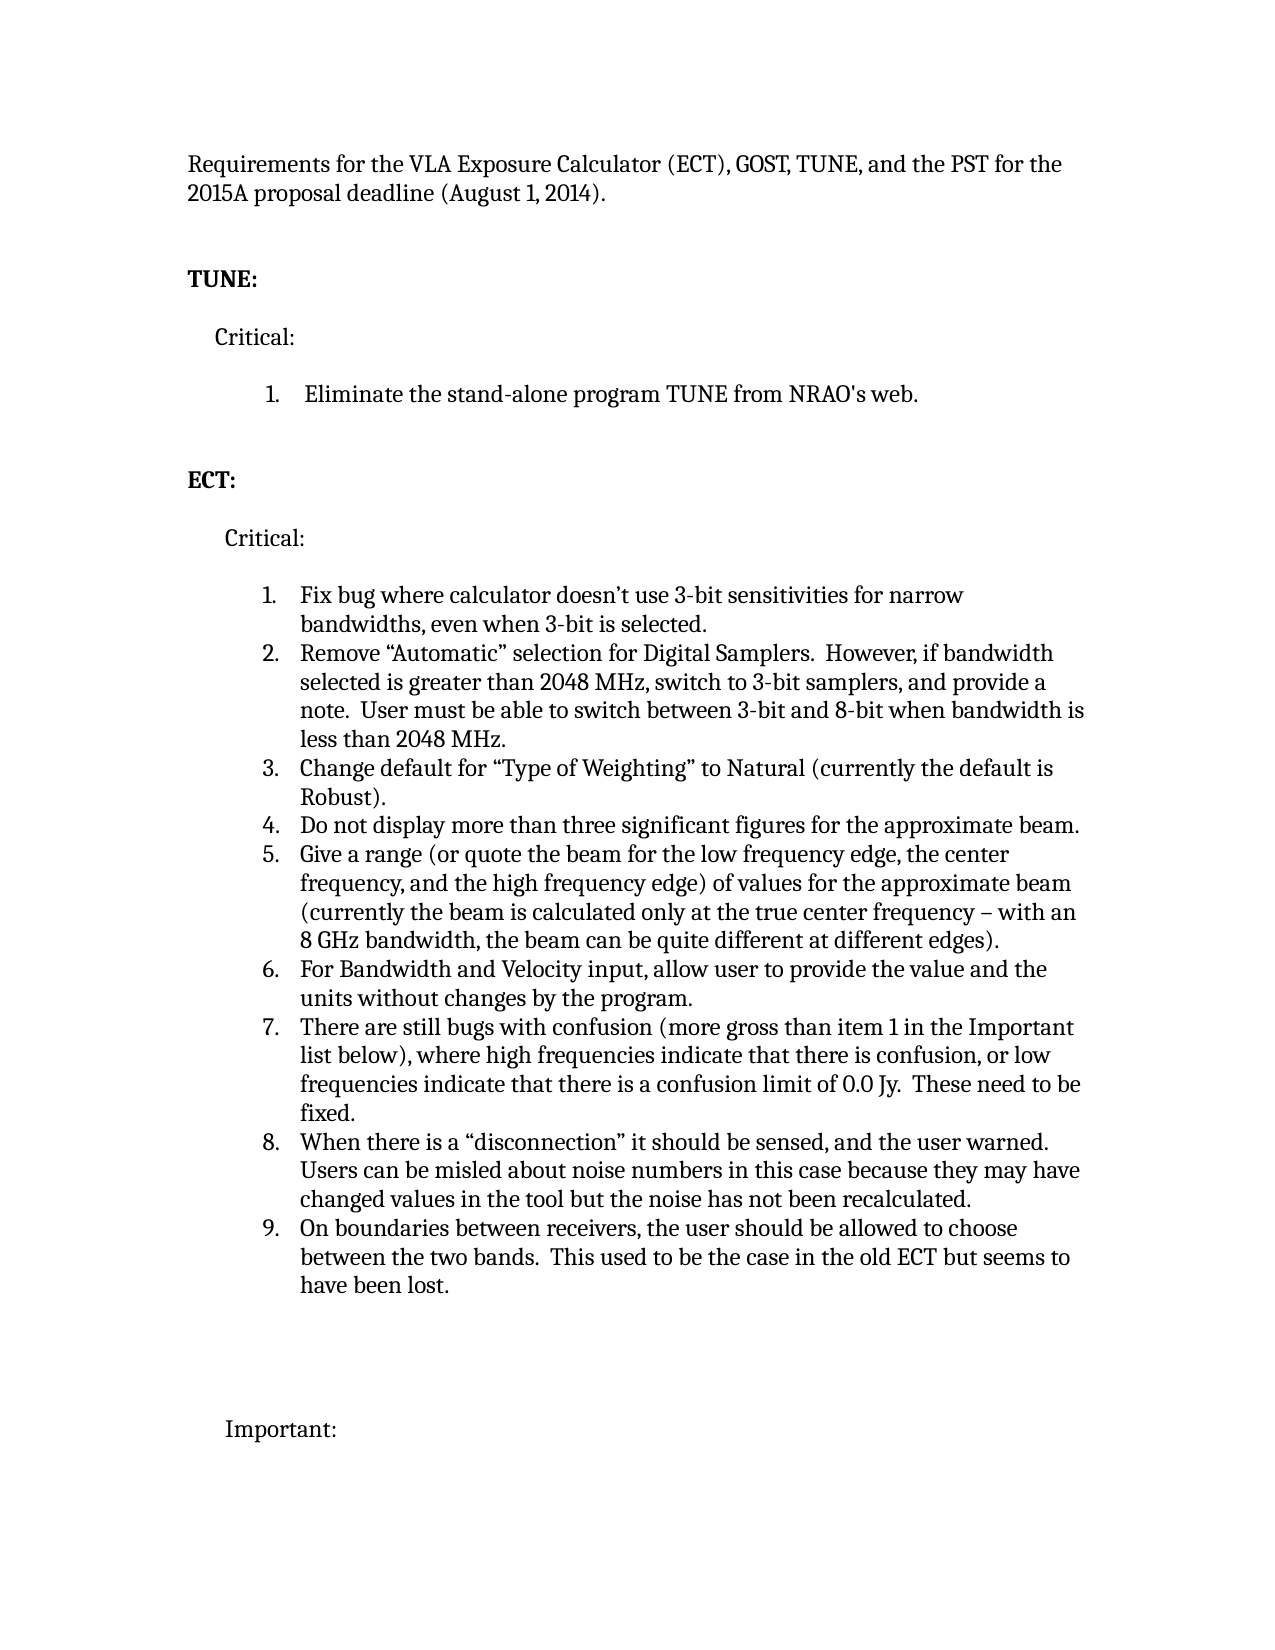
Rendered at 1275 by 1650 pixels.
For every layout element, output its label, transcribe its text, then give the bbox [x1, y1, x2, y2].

text Critical: [187, 322, 1087, 351]
list Do not display more than three significant figures for the approximate beam. [262, 811, 1087, 840]
list Change default for “Type of Weighting” to Natural (currently the default is Robust). [262, 754, 1087, 811]
list For Bandwidth and Velocity input, allow user to provide the value and the units without changes by the program. [262, 955, 1087, 1012]
list Give a range (or quote the beam for the low frequency edge, the center frequency, and the high frequency edge) of values for the approximate beam (currently the beam is calculated only at the true center frequency – with an 8 GHz bandwidth, the beam can be quite different at different edges). [262, 840, 1087, 955]
text TUNE: [187, 265, 1087, 294]
list Eliminate the stand-alone program TUNE from NRAO's web. [266, 380, 1087, 409]
list Fix bug where calculator doesn’t use 3-bit sensitivities for narrow bandwidths, even when 3-bit is selected. [262, 581, 1087, 639]
list Remove “Automatic” selection for Digital Samplers. However, if bandwidth selected is greater than 2048 MHz, switch to 3-bit samplers, and provide a note. User must be able to switch between 3-bit and 8-bit when bandwidth is less than 2048 MHz. [262, 639, 1087, 754]
list When there is a “disconnection” it should be sensed, and the user warned. Users can be misled about noise numbers in this case because they may have changed values in the tool but the noise has not been recalculated. [262, 1127, 1087, 1214]
text ECT: [187, 466, 1087, 495]
list On boundaries between receivers, the user should be allowed to choose between the two bands. This used to be the case in the old ECT but seems to have been lost. [262, 1214, 1087, 1300]
text Critical: [225, 524, 1087, 552]
list There are still bugs with confusion (more gross than item 1 in the Important list below), where high frequencies indicate that there is confusion, or low frequencies indicate that there is a confusion limit of 0.0 Jy. These need to be fixed. [262, 1012, 1087, 1127]
text Important: [225, 1415, 1087, 1444]
text Requirements for the VLA Exposure Calculator (ECT), GOST, TUNE, and the PST for the 2015A proposal deadline (August 1, 2014). [187, 150, 1087, 207]
